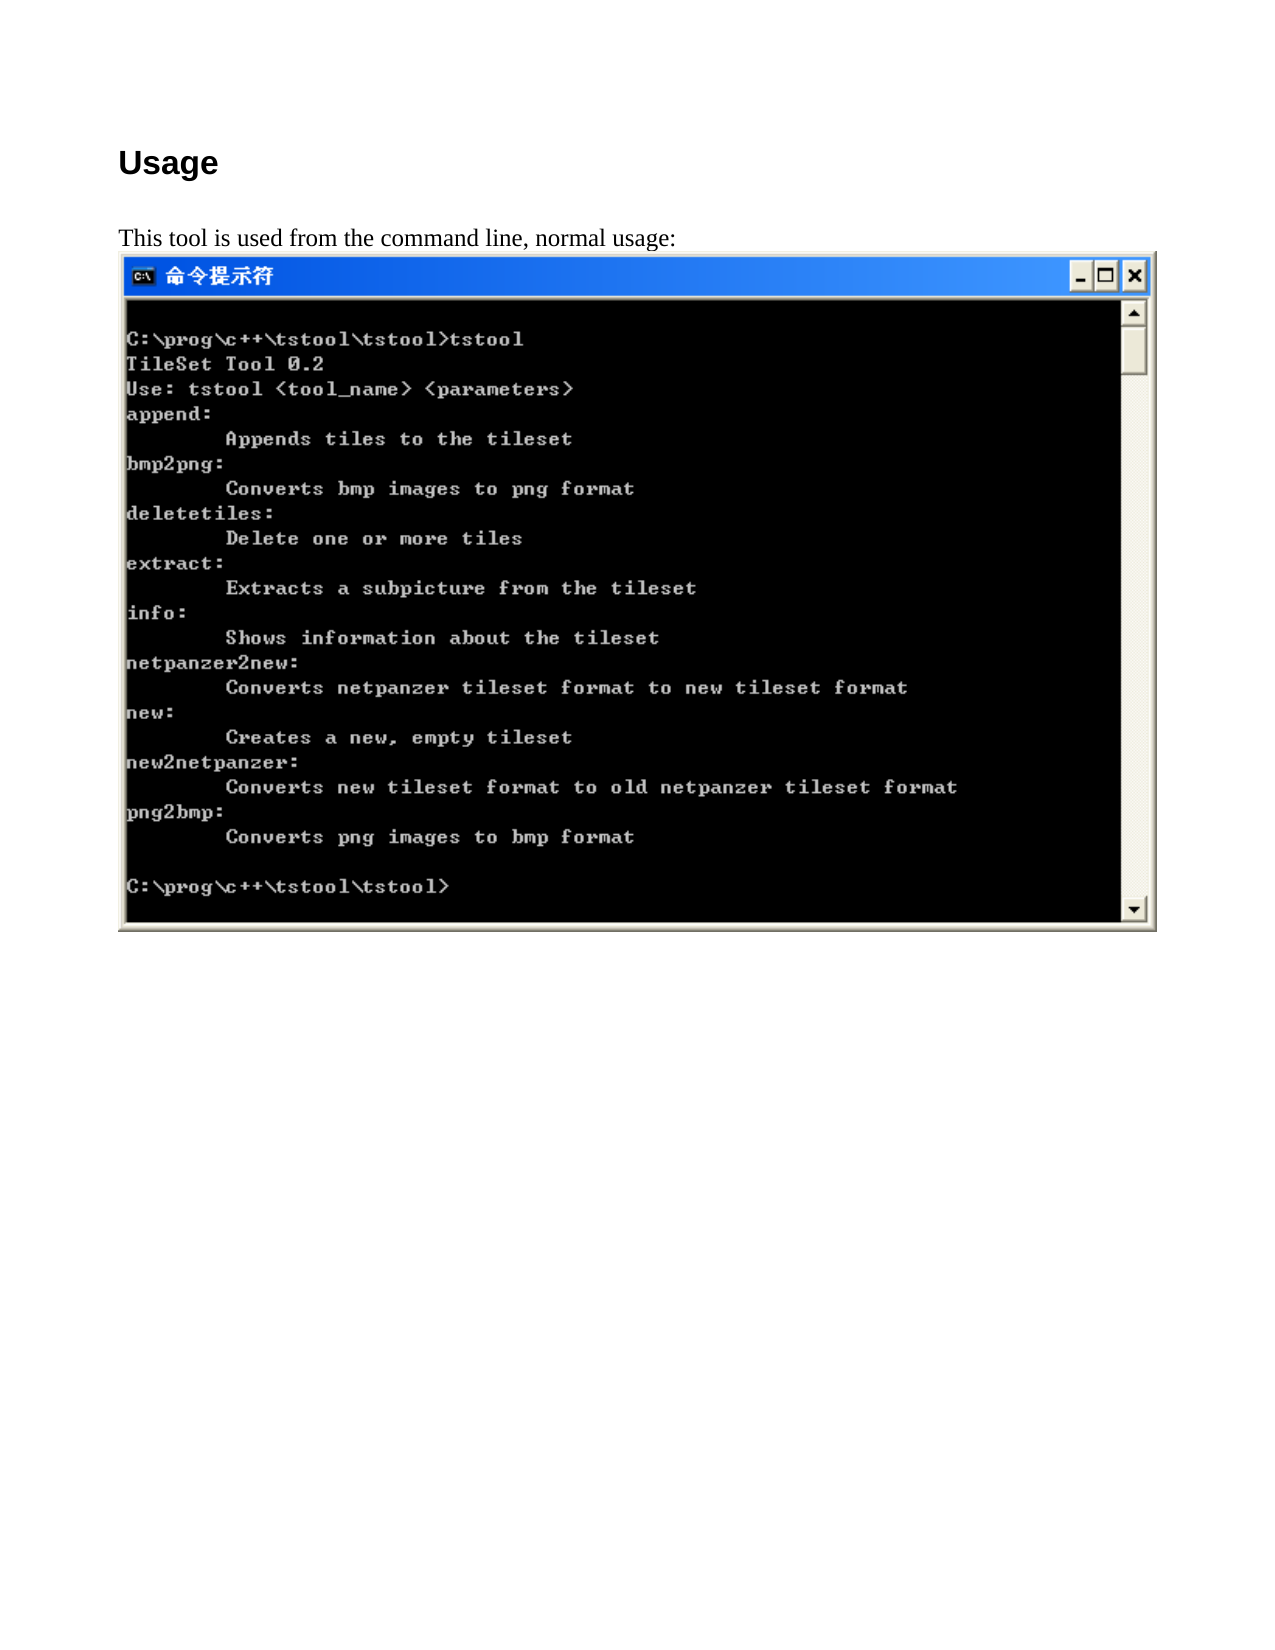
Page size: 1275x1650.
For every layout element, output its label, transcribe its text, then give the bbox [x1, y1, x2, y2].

subtitle Usage [118, 143, 1157, 182]
picture [118, 251, 1157, 932]
text This tool is used from the command line, normal usage: [118, 223, 1157, 251]
